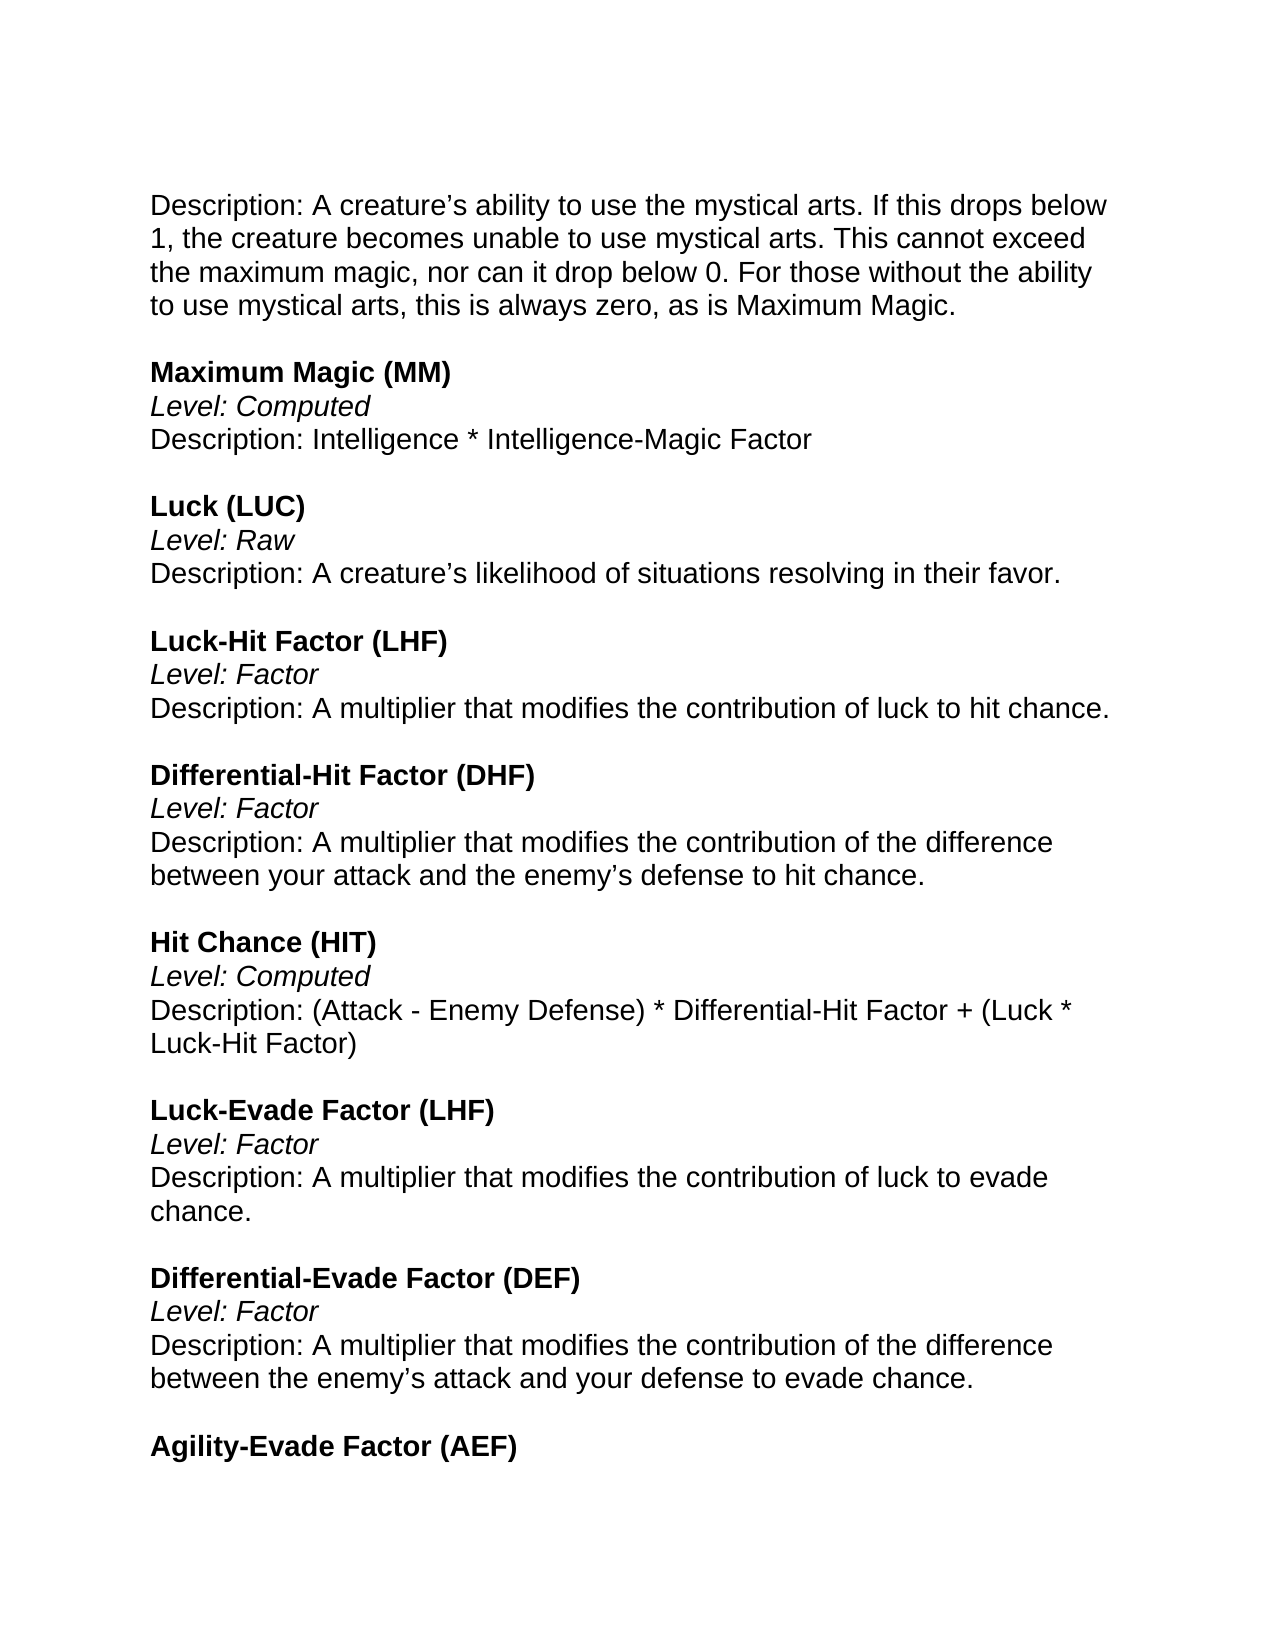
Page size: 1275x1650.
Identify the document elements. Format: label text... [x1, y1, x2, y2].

text Description: A creature’s likelihood of situations resolving in their favor. [150, 556, 1125, 590]
text Maximum Magic (MM) [150, 355, 1125, 389]
text Luck-Hit Factor (LHF) [150, 623, 1125, 657]
text Level: Computed [150, 389, 1125, 422]
text Luck-Evade Factor (LHF) [150, 1093, 1125, 1127]
text Level: Computed [150, 959, 1125, 992]
text Hit Chance (HIT) [150, 925, 1125, 959]
text Description: A multiplier that modifies the contribution of the difference between the enemy’s attack and your defense to evade chance. [150, 1328, 1125, 1395]
text Description: Intelligence * Intelligence-Magic Factor [150, 422, 1125, 456]
text Description: A creature’s ability to use the mystical arts. If this drops below 1, the creature becomes unable to use mystical arts. This cannot exceed the maximum magic, nor can it drop below 0. For those without the ability to use mystical arts, this is always zero, as is Maximum Magic. [150, 187, 1125, 322]
text Differential-Evade Factor (DEF) [150, 1261, 1125, 1294]
text Level: Factor [150, 791, 1125, 825]
text Level: Factor [150, 1127, 1125, 1160]
text Description: A multiplier that modifies the contribution of the difference between your attack and the enemy’s defense to hit chance. [150, 825, 1125, 892]
text Level: Factor [150, 1294, 1125, 1328]
text Description: A multiplier that modifies the contribution of luck to evade chance. [150, 1160, 1125, 1227]
text Description: A multiplier that modifies the contribution of luck to hit chance. [150, 691, 1125, 724]
text Level: Factor [150, 657, 1125, 691]
text Differential-Hit Factor (DHF) [150, 758, 1125, 791]
text Agility-Evade Factor (AEF) [150, 1428, 1125, 1462]
text Level: Raw [150, 523, 1125, 556]
text Luck (LUC) [150, 489, 1125, 523]
text Description: (Attack - Enemy Defense) * Differential-Hit Factor + (Luck * Luck-Hit Factor) [150, 992, 1125, 1059]
